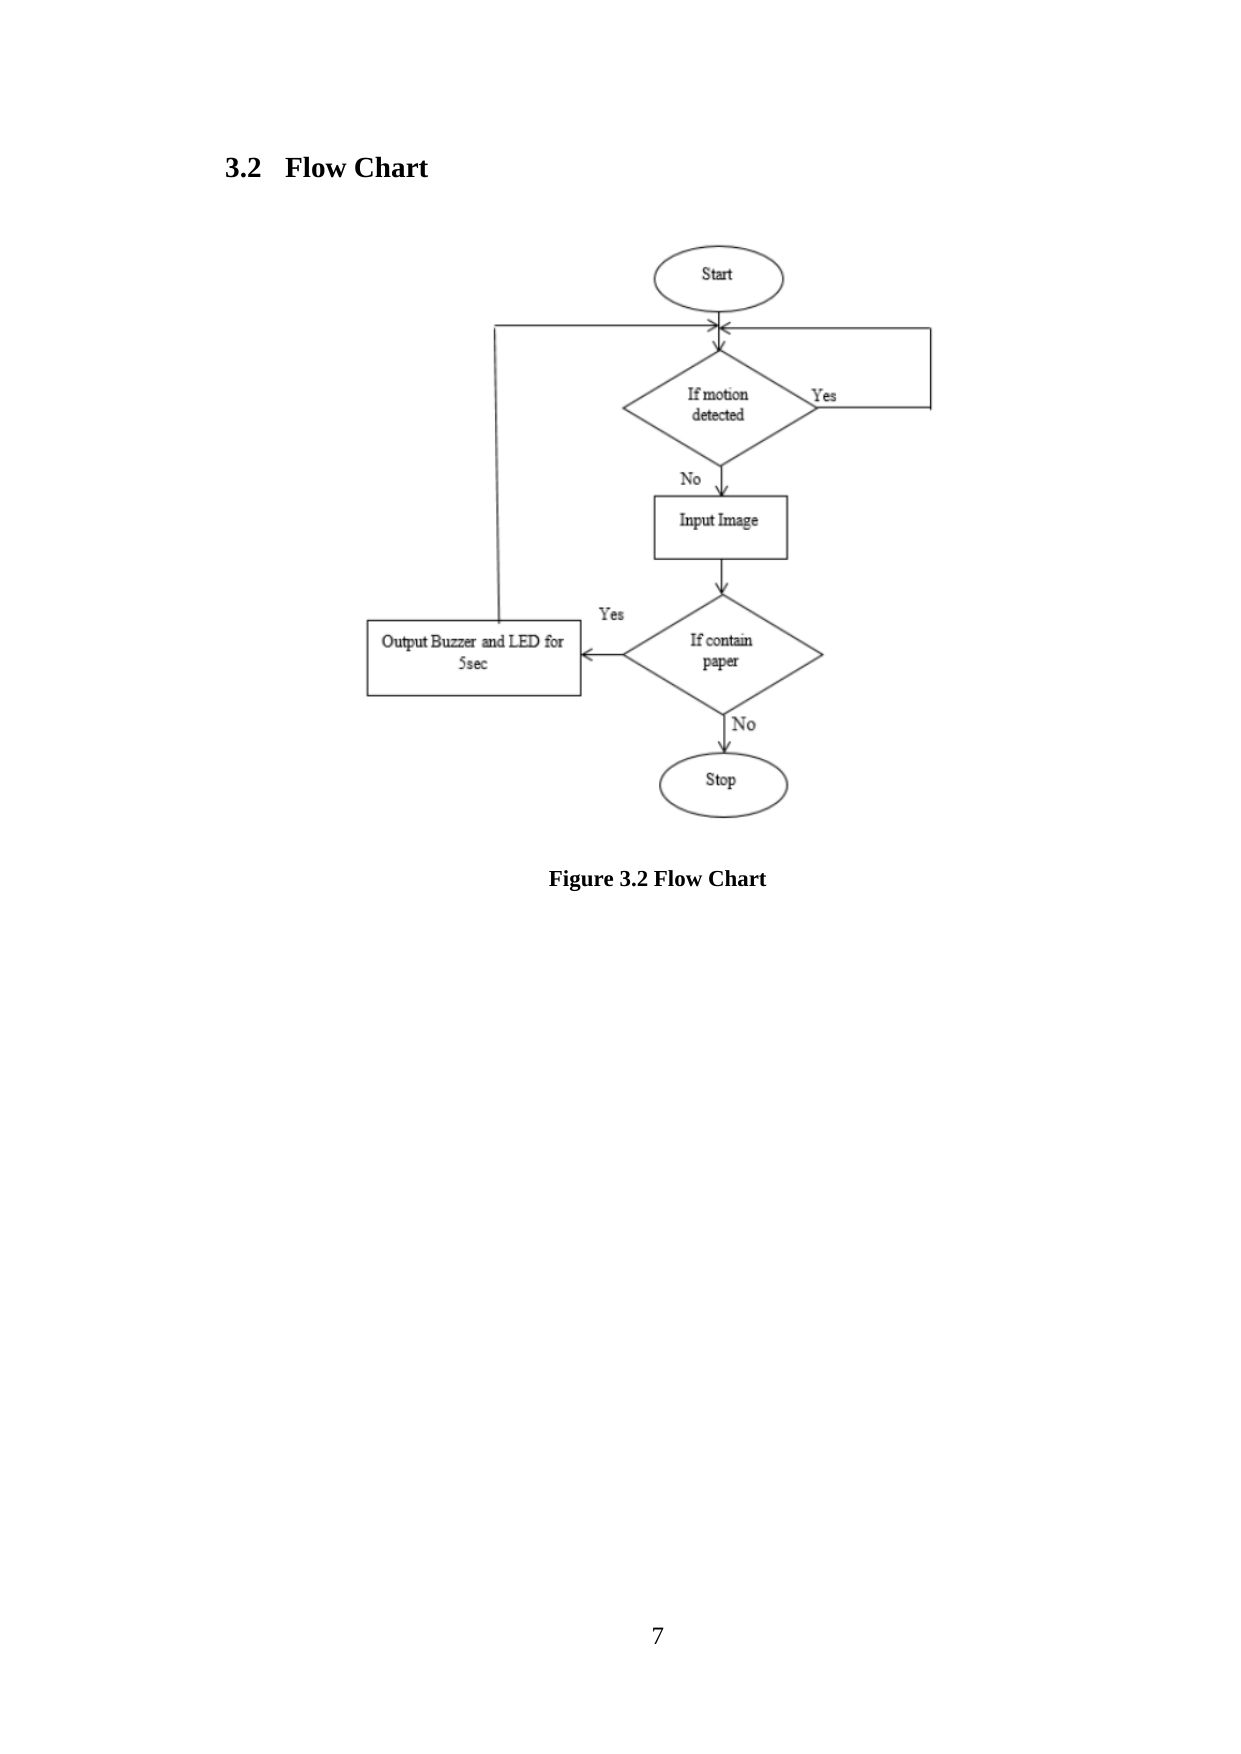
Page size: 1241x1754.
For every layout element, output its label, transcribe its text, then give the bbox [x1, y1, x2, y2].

text Figure 3.2 Flow Chart [225, 865, 1090, 891]
picture [322, 212, 994, 838]
subtitle Flow Chart [225, 150, 1090, 183]
